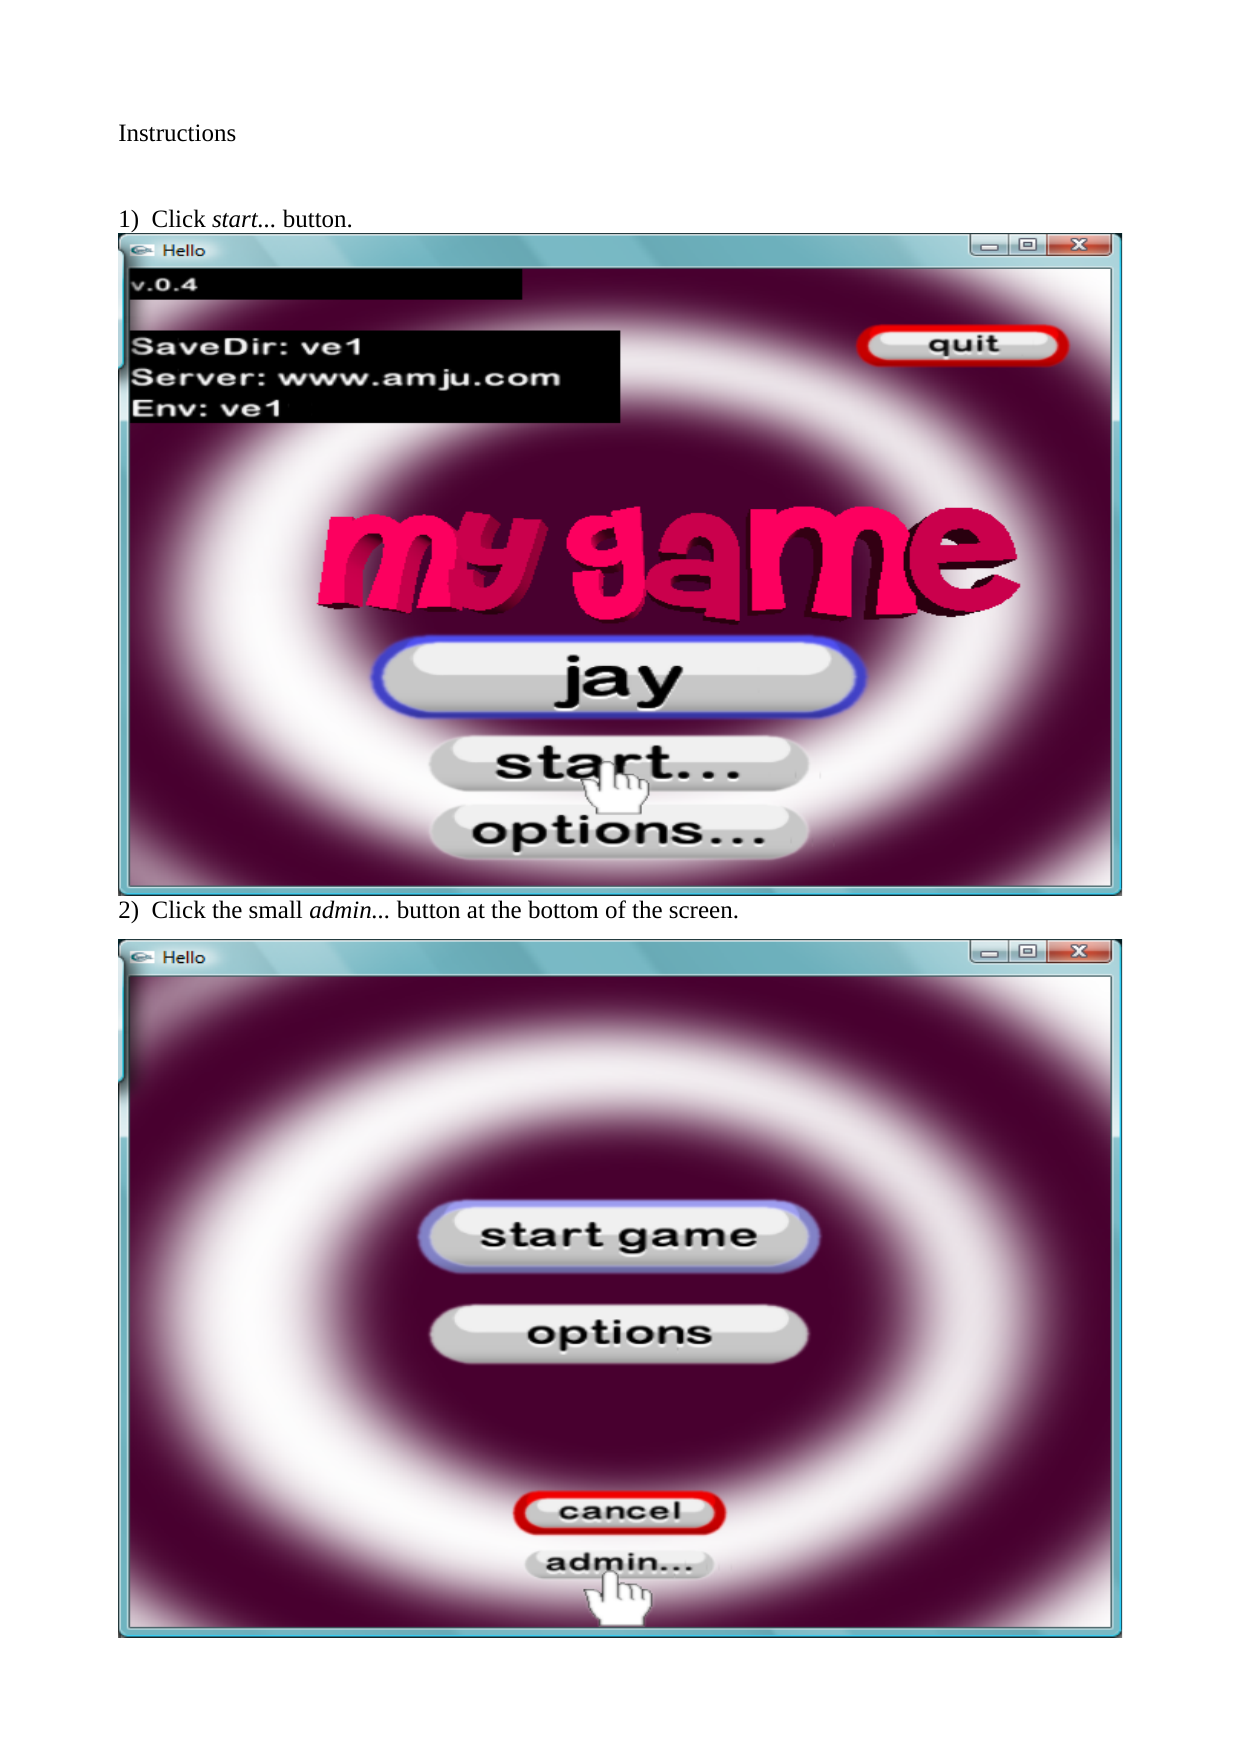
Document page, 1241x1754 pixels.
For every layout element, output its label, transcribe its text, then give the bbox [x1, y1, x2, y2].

picture [118, 939, 1123, 1638]
text Instructions [118, 118, 1122, 147]
text 2) Click the small admin... button at the bottom of the screen. [118, 896, 1122, 924]
text 1) Click start... button. [118, 204, 1122, 233]
picture [118, 233, 1123, 896]
